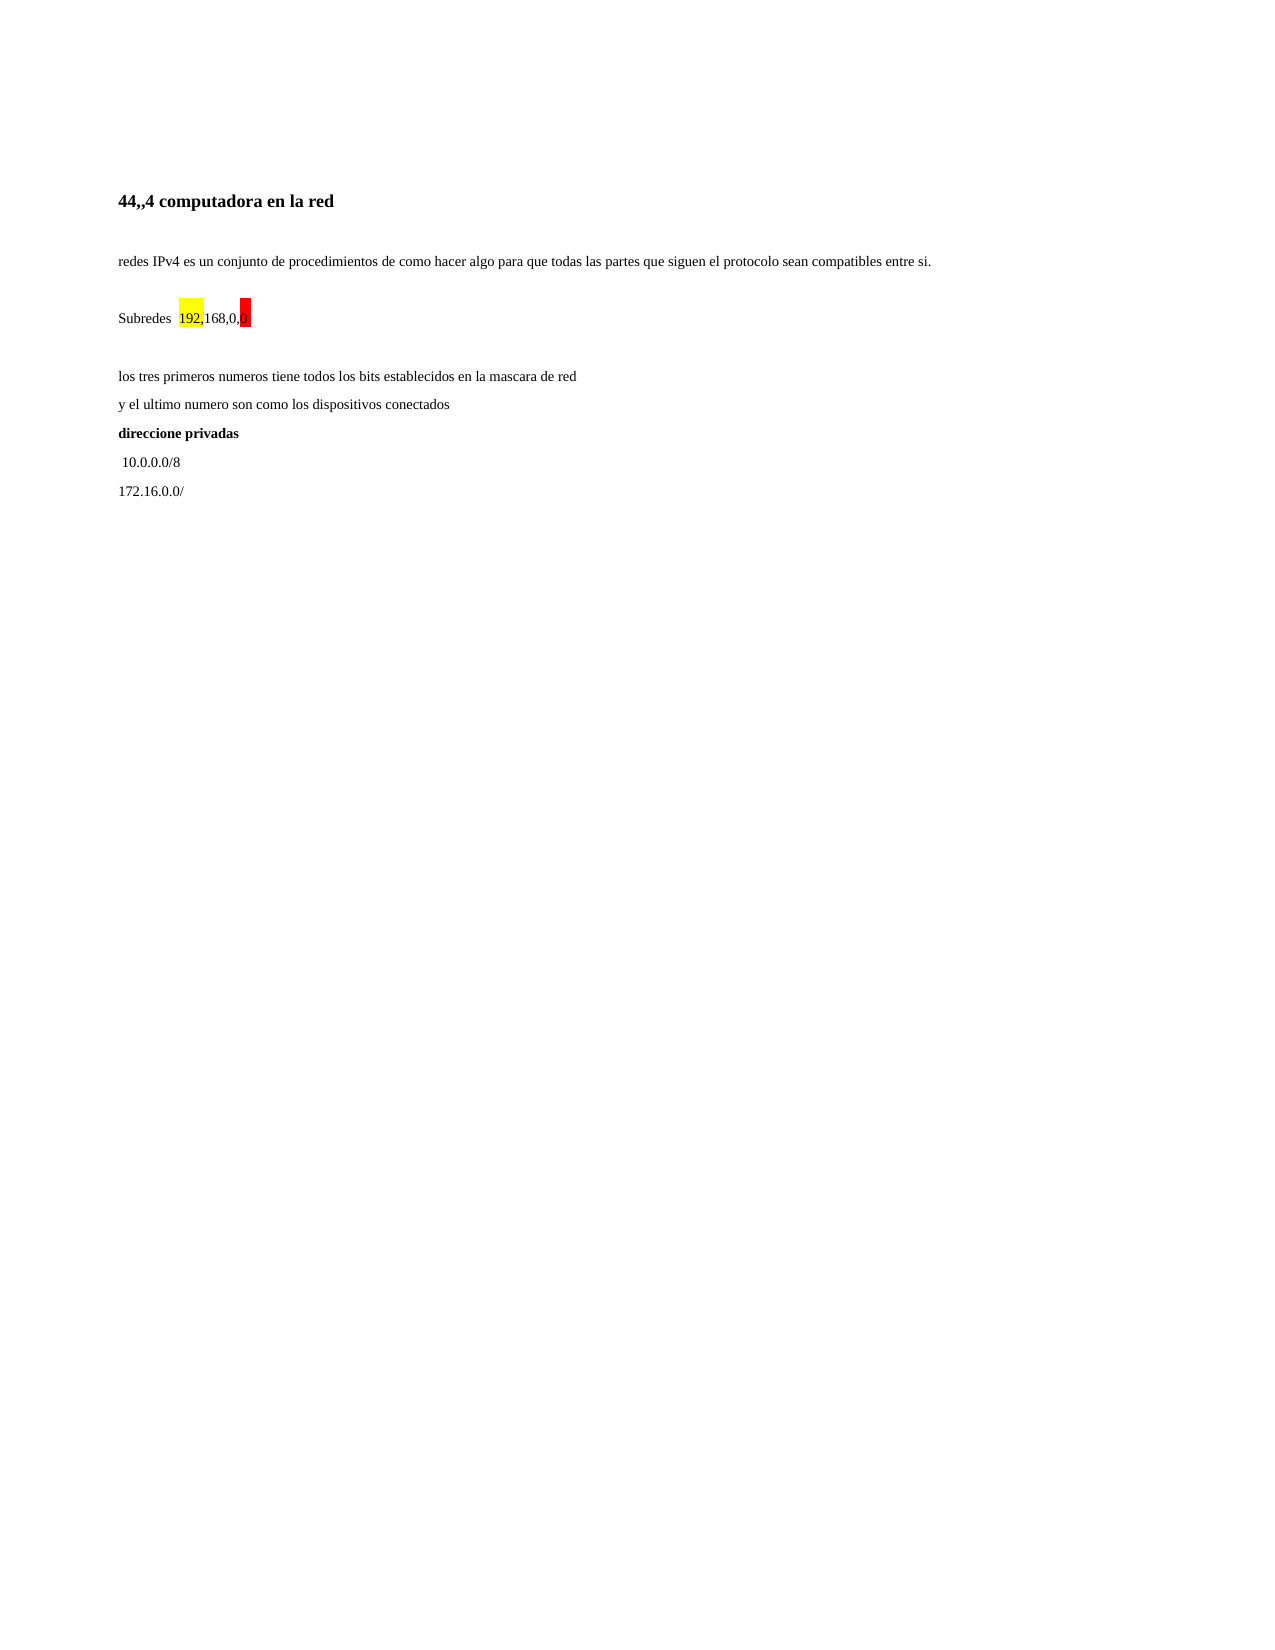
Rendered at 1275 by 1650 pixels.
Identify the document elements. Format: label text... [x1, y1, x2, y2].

text 172.16.0.0/ [118, 470, 1157, 499]
text 10.0.0.0/8 [118, 442, 1157, 470]
text Subredes 192,168,0,0 [118, 298, 1157, 327]
text los tres primeros numeros tiene todos los bits establecidos en la mascara de red [118, 355, 1157, 384]
text direccione privadas [118, 413, 1157, 442]
text redes IPv4 es un conjunto de procedimientos de como hacer algo para que todas las partes que siguen el protocolo sean compatibles entre si. [118, 240, 1157, 269]
text y el ultimo numero son como los dispositivos conectados [118, 384, 1157, 413]
text 44,,4 computadora en la red [118, 176, 1157, 212]
